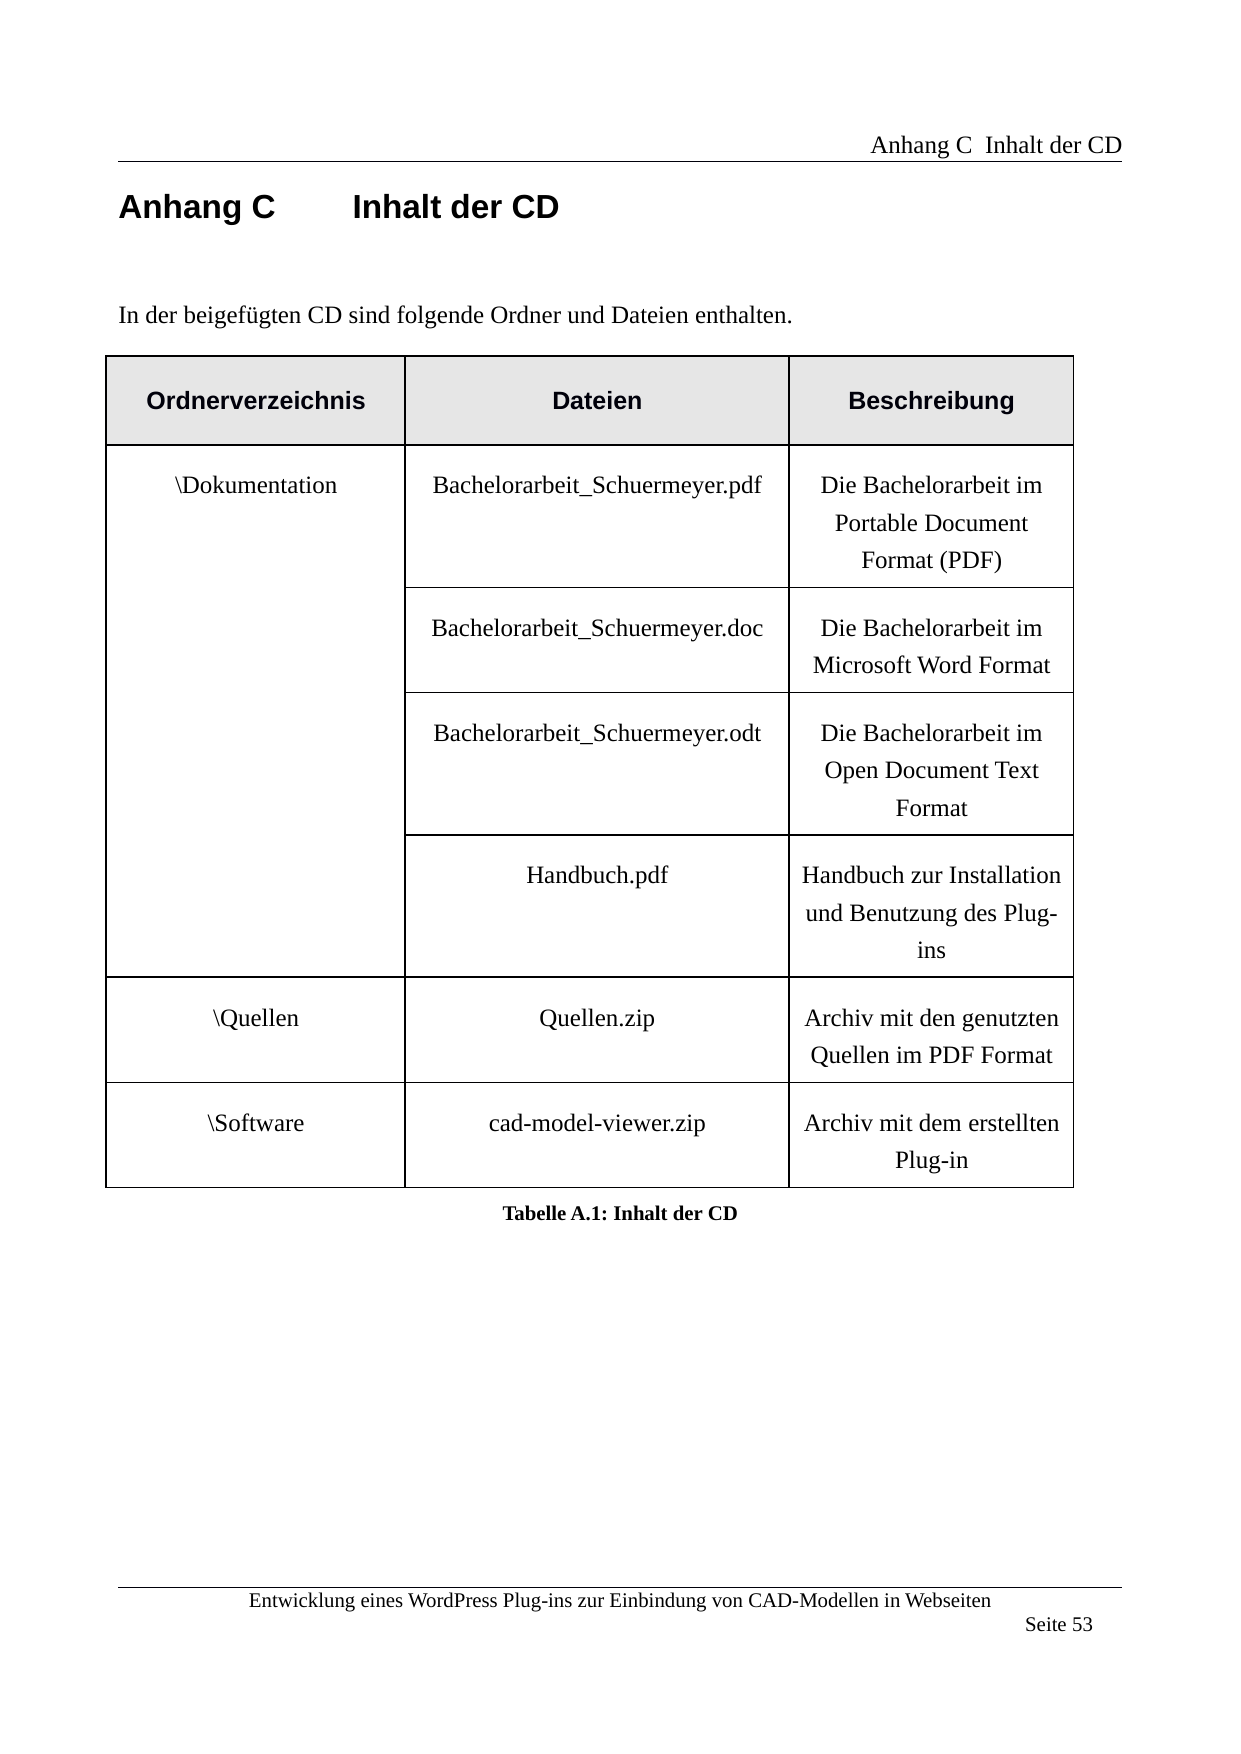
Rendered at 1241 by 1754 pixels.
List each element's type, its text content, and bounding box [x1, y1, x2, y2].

subtitle Inhalt der CD [118, 187, 1122, 226]
table_header Ordnerverzeichnis [107, 357, 404, 444]
text Tabelle A.1: Inhalt der CD [118, 1201, 1122, 1224]
table_cell Handbuch zur Installation und Benutzung des Plug-ins [790, 836, 1073, 976]
table_cell Handbuch.pdf [406, 836, 788, 976]
table_cell Bachelorarbeit_Schuermeyer.doc [406, 588, 788, 691]
table_cell Quellen.zip [406, 978, 788, 1081]
text In der beigefügten CD sind folgende Ordner und Dateien enthalten. [118, 300, 1122, 328]
table_header Dateien [406, 357, 788, 444]
table_cell \Dokumentation [107, 446, 404, 976]
table_cell Die Bachelorarbeit im Open Document Text Format [790, 693, 1073, 834]
table_cell cad-model-viewer.zip [406, 1083, 788, 1186]
table_header Beschreibung [790, 357, 1073, 444]
table_cell Die Bachelorarbeit im Microsoft Word Format [790, 588, 1073, 691]
table_cell Bachelorarbeit_Schuermeyer.odt [406, 693, 788, 834]
table_cell Bachelorarbeit_Schuermeyer.pdf [406, 446, 788, 586]
table_cell \Quellen [107, 978, 404, 1081]
table_cell Archiv mit dem erstellten Plug-in [790, 1083, 1073, 1186]
table_cell Die Bachelorarbeit im Portable Document Format (PDF) [790, 446, 1073, 586]
table_cell \Software [107, 1083, 404, 1186]
table_cell Archiv mit den genutzten Quellen im PDF Format [790, 978, 1073, 1081]
